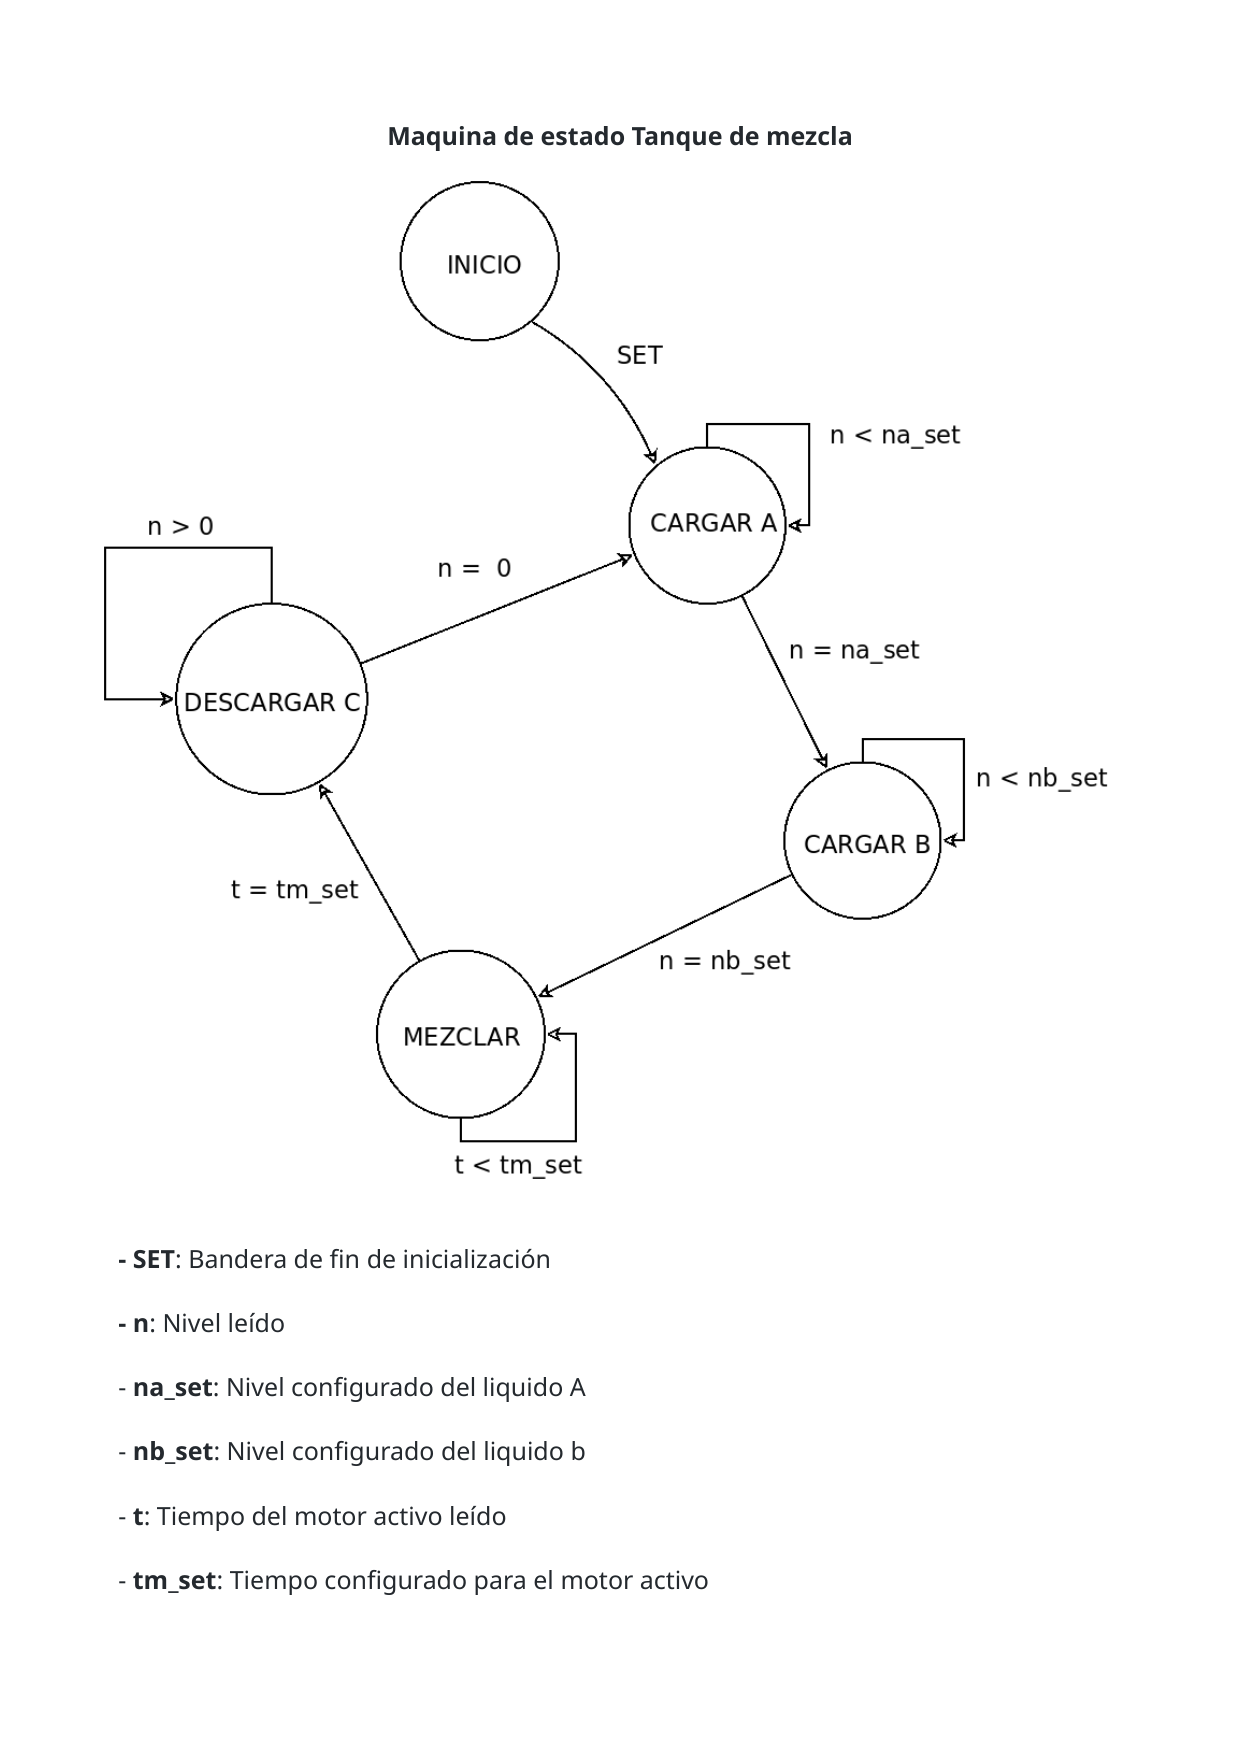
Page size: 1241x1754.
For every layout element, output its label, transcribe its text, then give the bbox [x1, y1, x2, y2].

text - SET: Bandera de fin de inicialización [118, 1241, 1122, 1276]
text - nb_set: Nivel configurado del liquido b [118, 1434, 1122, 1468]
picture [103, 180, 1108, 1180]
text - na_set: Nivel configurado del liquido A [118, 1370, 1122, 1404]
text - n: Nivel leído [118, 1306, 1122, 1340]
text Maquina de estado Tanque de mezcla [118, 118, 1122, 152]
text - t: Tiempo del motor activo leído [118, 1498, 1122, 1532]
text - tm_set: Tiempo configurado para el motor activo [118, 1562, 1122, 1596]
